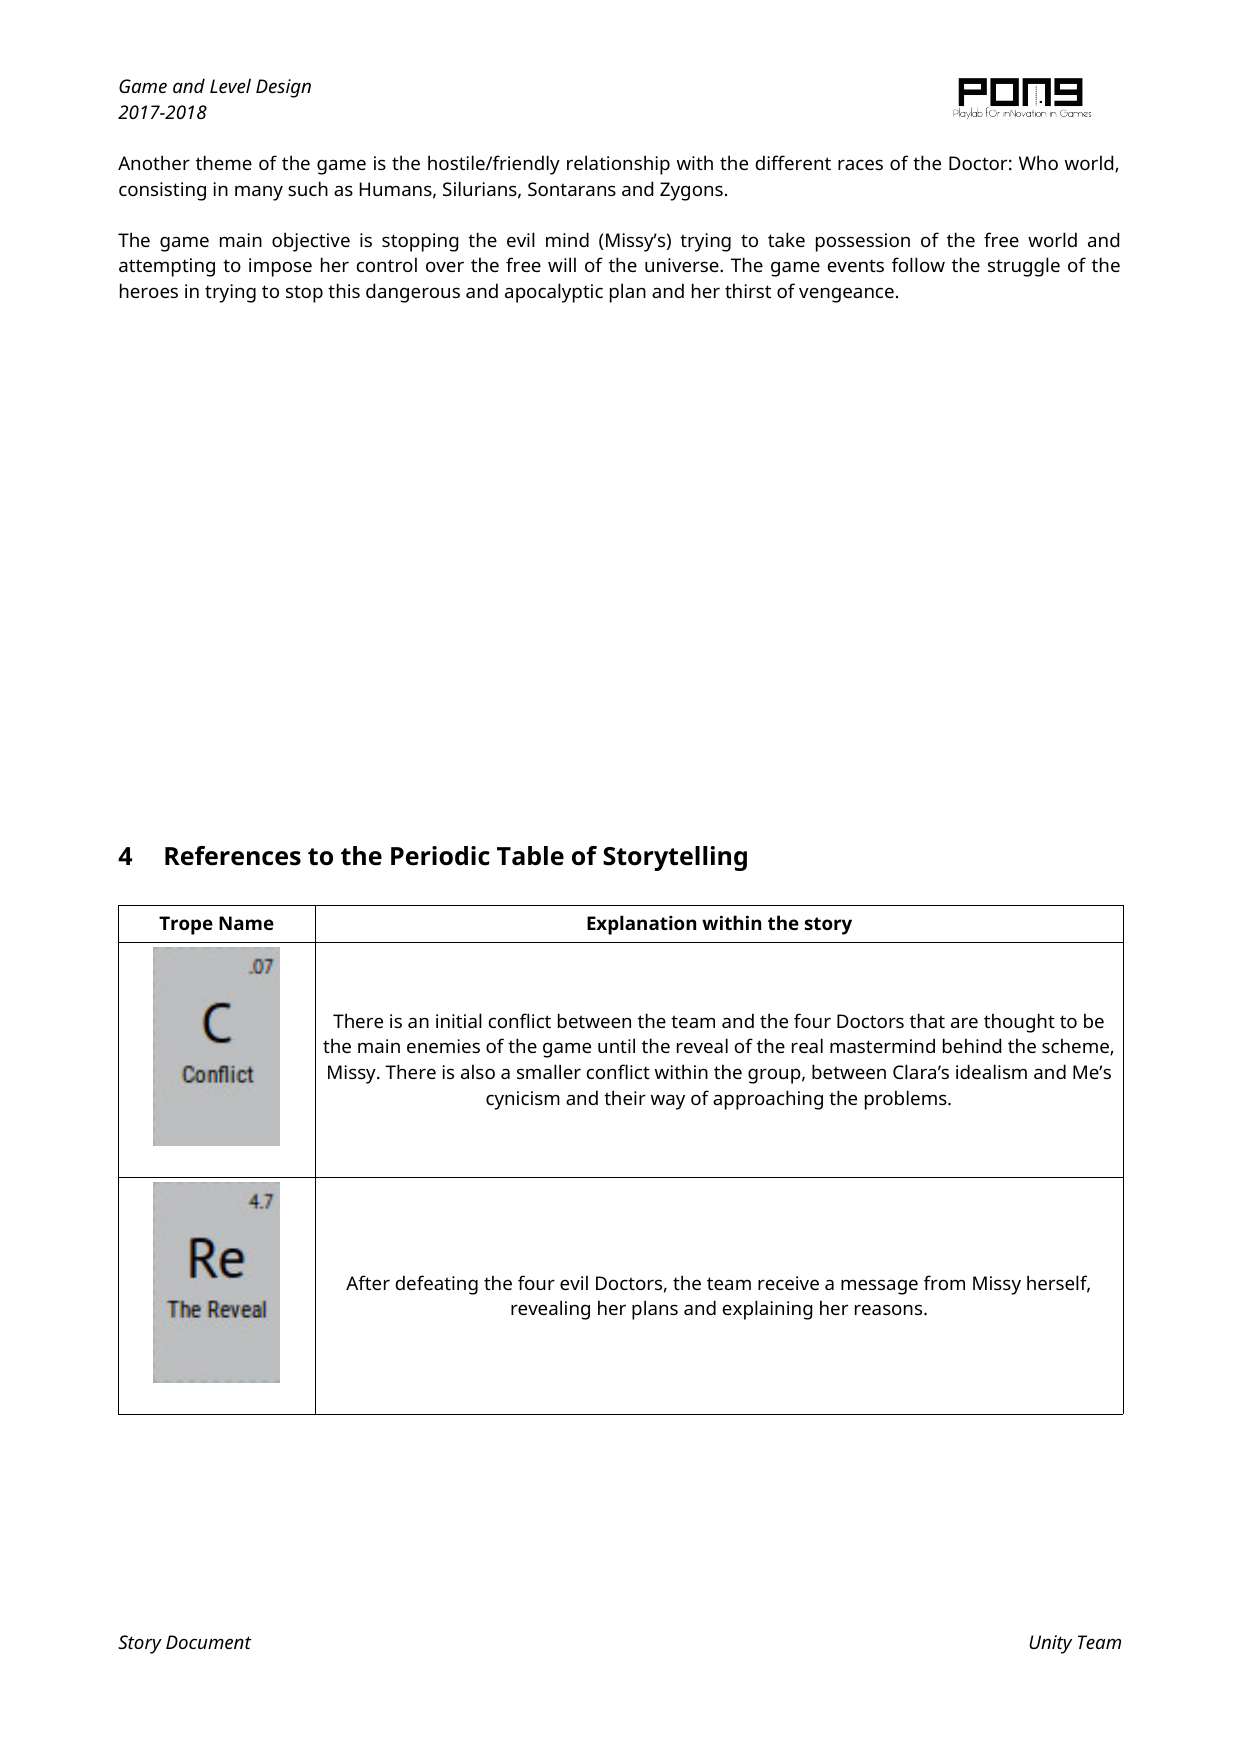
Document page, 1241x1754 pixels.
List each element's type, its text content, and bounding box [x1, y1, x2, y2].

picture [153, 947, 280, 1146]
table_cell There is an initial conflict between the team and the four Doctors that are thought to be the main enemies of the game until the reveal of the real mastermind behind the scheme, Missy. There is also a smaller conflict within the group, between Clara’s idealism and Me’s cynicism and their way of approaching the problems. [316, 943, 1123, 1177]
picture [153, 1182, 280, 1383]
table_cell [119, 1178, 315, 1414]
text Another theme of the game is the hostile/friendly relationship with the different races of the Doctor: Who world, consisting in many such as Humans, Silurians, Sontarans and Zygons. [118, 150, 1122, 201]
subtitle References to the Periodic Table of Storytelling [118, 839, 1122, 873]
table_cell [119, 943, 315, 1177]
table_header Explanation within the story [316, 906, 1123, 942]
picture [923, 73, 1122, 124]
table_header Trope Name [119, 906, 315, 942]
text The game main objective is stopping the evil mind (Missy’s) trying to take possession of the free world and attempting to impose her control over the free will of the universe. The game events follow the struggle of the heroes in trying to stop this dangerous and apocalyptic plan and her thirst of vengeance. [118, 227, 1122, 303]
table_cell After defeating the four evil Doctors, the team receive a message from Missy herself, revealing her plans and explaining her reasons. [316, 1178, 1123, 1414]
